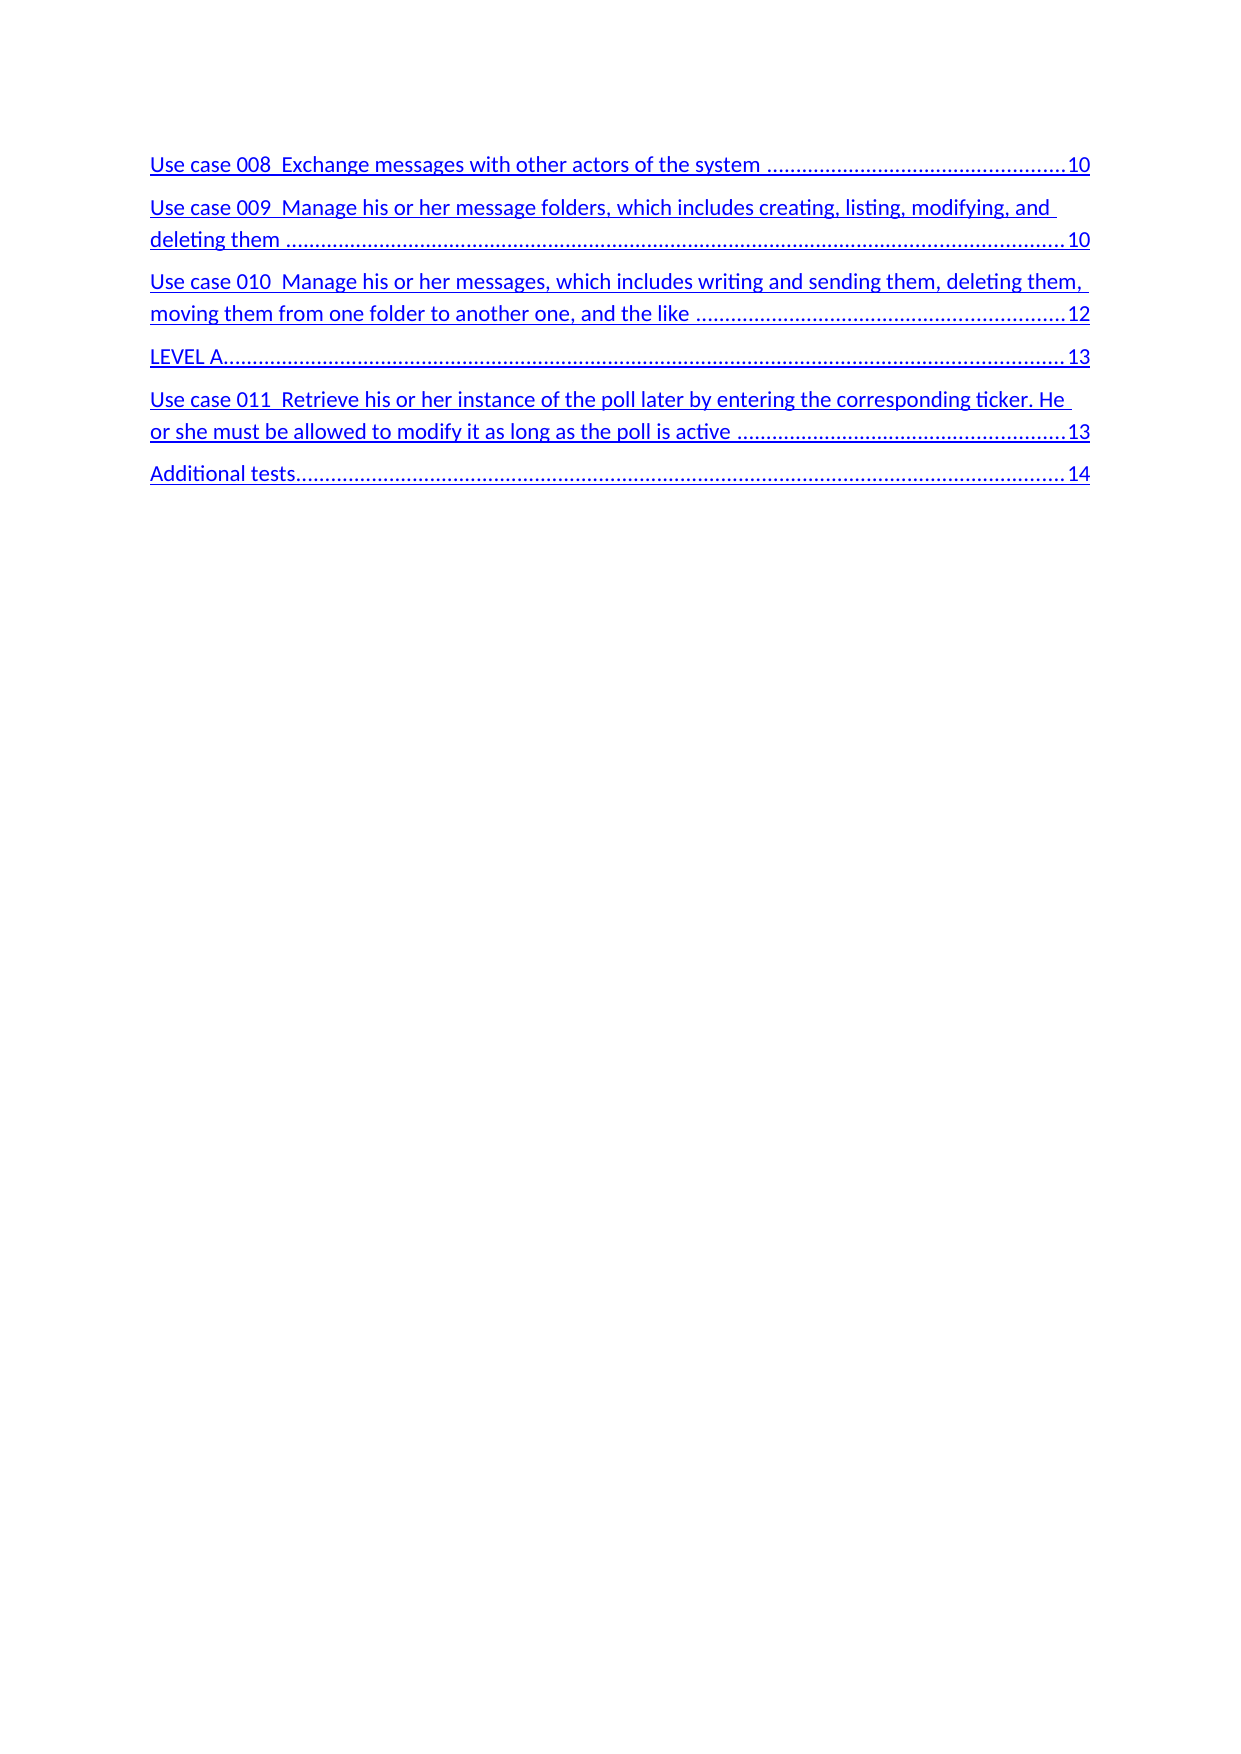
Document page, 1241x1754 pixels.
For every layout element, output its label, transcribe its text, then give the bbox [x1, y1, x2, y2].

text Use case 010 Manage his or her messages, which includes writing and sending them, deleting them, moving them from one folder to another one, and the like 12 [150, 267, 1090, 324]
text Use case 009 Manage his or her message folders, which includes creating, listing, modifying, and deleting them 10 [150, 193, 1090, 249]
text Additional tests 14 [150, 459, 1090, 484]
text Use case 008 Exchange messages with other actors of the system 10 [150, 150, 1090, 174]
text Use case 011 Retrieve his or her instance of the poll later by entering the corresponding ticker. He or she must be allowed to modify it as long as the poll is active 13 [150, 385, 1090, 441]
text LEVEL A 13 [150, 342, 1090, 366]
